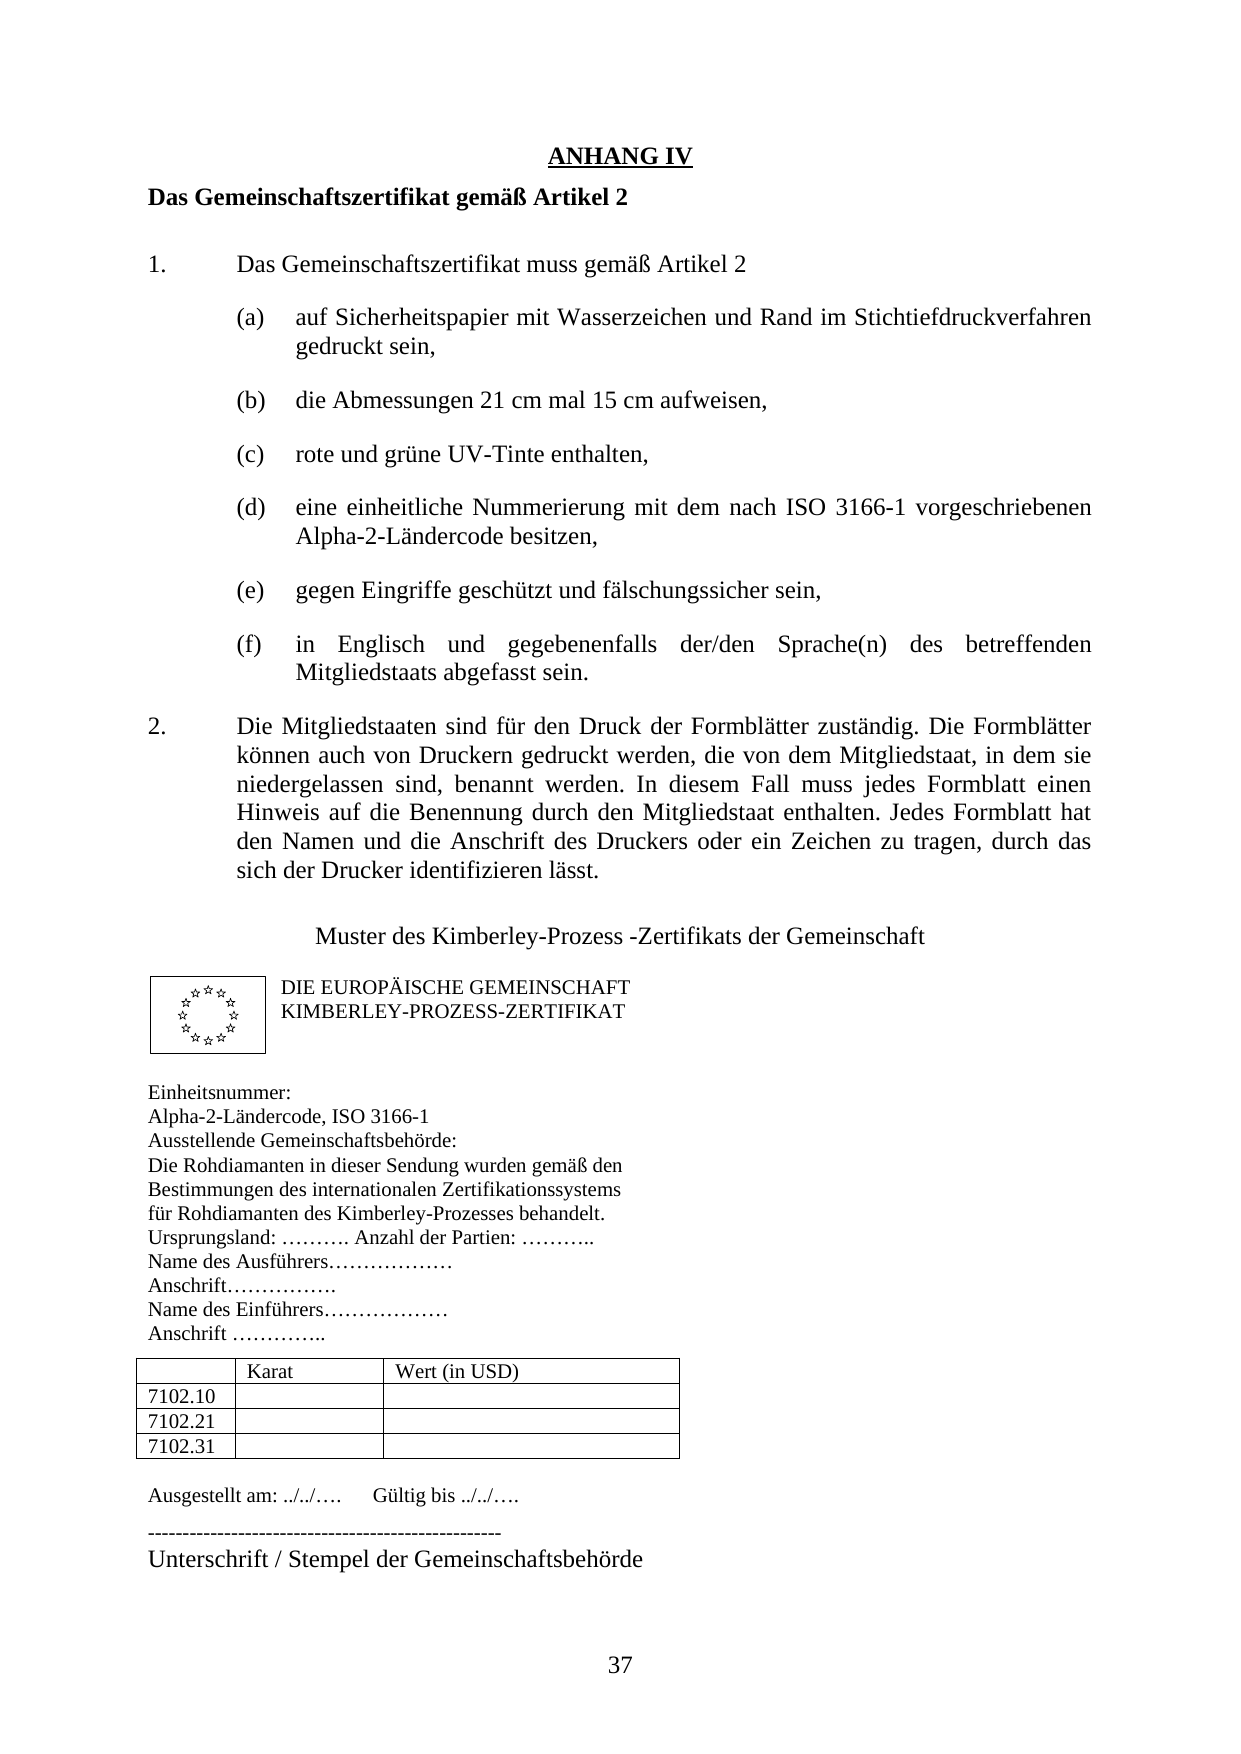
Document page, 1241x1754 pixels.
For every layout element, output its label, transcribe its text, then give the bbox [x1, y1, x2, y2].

text (d) eine einheitliche Nummerierung mit dem nach ISO 3166-1 vorgeschriebenen Alpha-2-Ländercode besitzen, [236, 492, 1092, 550]
table_cell 7102.10 [137, 1384, 235, 1408]
text (e) gegen Eingriffe geschützt und fälschungssicher sein, [236, 575, 1092, 604]
table_header Karat [236, 1359, 383, 1383]
text Anschrift……………. [148, 1273, 1092, 1297]
table_header [137, 1359, 235, 1383]
text Das Gemeinschaftszertifikat gemäß Artikel 2 [148, 182, 1092, 211]
text Alpha-2-Ländercode, ISO 3166-1 [148, 1104, 1092, 1128]
table_cell 7102.31 [137, 1434, 235, 1458]
text --------------------------------------------------- [148, 1519, 1092, 1544]
text 2. Die Mitgliedstaaten sind für den Druck der Formblätter zuständig. Die Formblätter können auch von Druckern gedruckt werden, die von dem Mitgliedstaat, in dem sie niedergelassen sind, benannt werden. In diesem Fall muss jedes Formblatt einen Hinweis auf die Benennung durch den Mitgliedstaat enthalten. Jedes Formblatt hat den Namen und die Anschrift des Druckers oder ein Zeichen zu tragen, durch das sich der Drucker identifizieren lässt. [148, 711, 1092, 884]
text 1. Das Gemeinschaftszertifikat muss gemäß Artikel 2 [148, 249, 1092, 277]
text Name des Ausführers……………… [148, 1249, 1092, 1273]
table_cell [236, 1384, 383, 1408]
text Muster des Kimberley-Prozess -Zertifikats der Gemeinschaft [148, 921, 1092, 950]
table_cell [236, 1434, 383, 1458]
text ANHANG IV [148, 141, 1092, 170]
table_cell 7102.21 [137, 1409, 235, 1433]
text Die Rohdiamanten in dieser Sendung wurden gemäß den [148, 1152, 1092, 1177]
table_header DIE EUROPÄISCHE GEMEINSCHAFT KIMBERLEY-PROZESS-ZERTIFIKAT [281, 975, 679, 1056]
table_cell [384, 1434, 679, 1458]
table_header [149, 975, 281, 1056]
text (f) in Englisch und gegebenenfalls der/den Sprache(n) des betreffenden Mitgliedstaats abgefasst sein. [236, 629, 1092, 686]
text Unterschrift / Stempel der Gemeinschaftsbehörde [148, 1544, 1092, 1572]
table_cell [384, 1409, 679, 1433]
text Einheitsnummer: [148, 1080, 1092, 1104]
text Ausgestellt am: ../../…. Gültig bis ../../…. [148, 1483, 1092, 1507]
text (b) die Abmessungen 21 cm mal 15 cm aufweisen, [236, 385, 1092, 414]
text Anschrift ………….. [148, 1321, 1092, 1345]
text Ausstellende Gemeinschaftsbehörde: [148, 1128, 1092, 1152]
text Ursprungsland: ………. Anzahl der Partien: ……….. [148, 1225, 1092, 1249]
table_cell [384, 1384, 679, 1408]
table_header Wert (in USD) [384, 1359, 679, 1383]
text Name des Einführers……………… [148, 1297, 1092, 1321]
text (c) rote und grüne UV-Tinte enthalten, [236, 439, 1092, 467]
text Bestimmungen des internationalen Zertifikationssystems [148, 1177, 1092, 1201]
table_header [151, 977, 265, 1053]
text (a) auf Sicherheitspapier mit Wasserzeichen und Rand im Stichtiefdruckverfahren gedruckt sein, [236, 302, 1092, 360]
table_cell [236, 1409, 383, 1433]
text für Rohdiamanten des Kimberley-Prozesses behandelt. [148, 1201, 1092, 1225]
